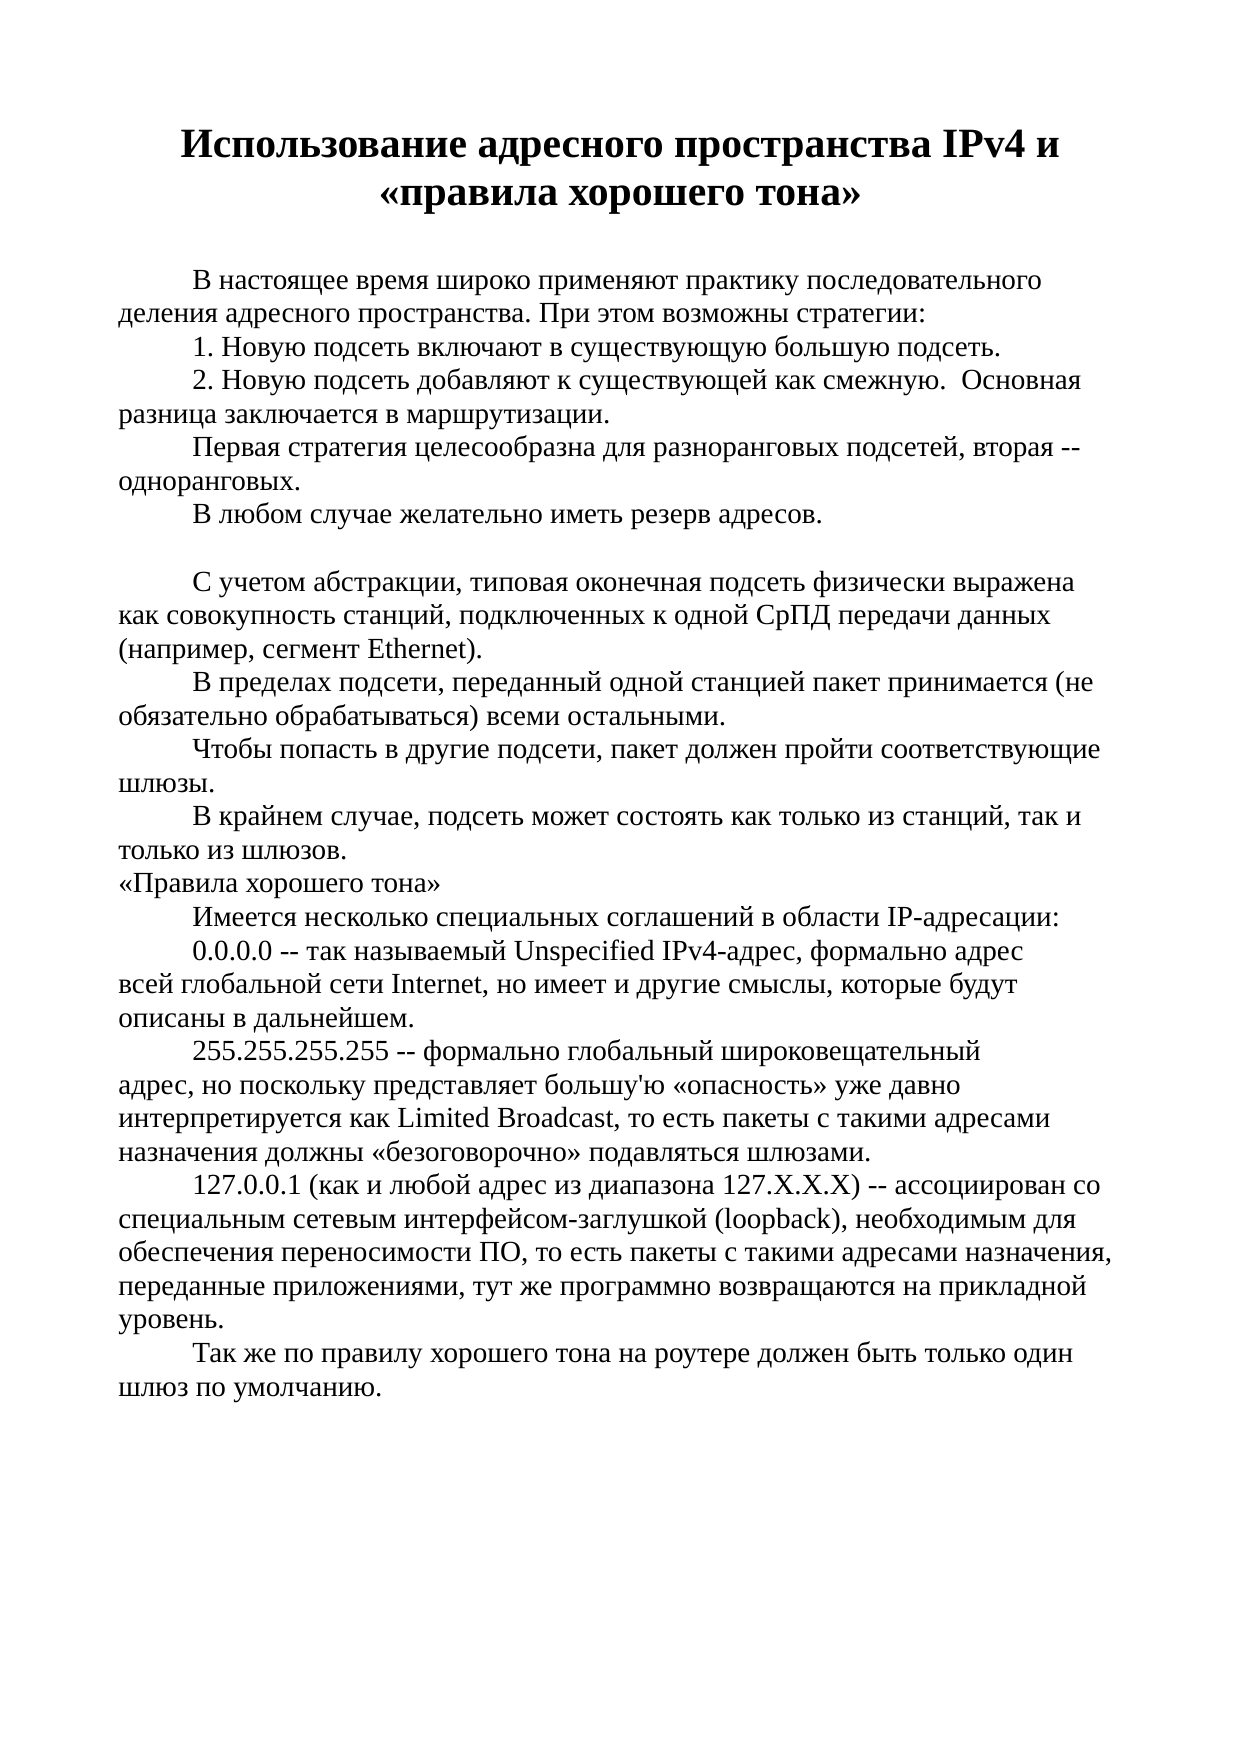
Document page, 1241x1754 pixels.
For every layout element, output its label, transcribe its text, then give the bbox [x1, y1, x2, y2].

text В любом случае желательно иметь резерв адресов. [118, 497, 1122, 530]
text Чтобы попасть в другие подсети, пакет должен пройти соответствующие шлюзы. [118, 731, 1122, 798]
text переданные приложениями, тут же программно возвращаются на прикладной уровень. [118, 1268, 1122, 1335]
text всей глобальной сети Internet, но имеет и другие смыслы, которые будут описаны в дальнейшем. [118, 966, 1122, 1033]
text обеспечения переносимости ПО, то есть пакеты с такими адресами назначения, [118, 1234, 1122, 1268]
text В крайнем случае, подсеть может состоять как только из станций, так и только из шлюзов. [118, 798, 1122, 866]
text «Правила хорошего тона» [118, 866, 1122, 899]
text 0.0.0.0 -- так называемый Unspecified IPv4-адрес, формально адрес [118, 933, 1122, 966]
text Первая стратегия целесообразна для разноранговых подсетей, вторая -- [118, 429, 1122, 463]
text В настоящее время широко применяют практику последовательного деления адресного пространства. При этом возможны стратегии: [118, 262, 1122, 329]
text Имеется несколько специальных соглашений в области IP-адресации: [118, 899, 1122, 933]
text 1. Новую подсеть включают в существующую большую подсеть. [118, 329, 1122, 362]
text одноранговых. [118, 463, 1122, 497]
text В пределах подсети, переданный одной станцией пакет принимается (не обязательно обрабатываться) всеми остальными. [118, 664, 1122, 731]
text адрес, но поскольку представляет большу'ю «опасность» уже давно интерпретируется как Limited Broadcast, то есть пакеты с такими адресами назначения должны «безоговорочно» подавляться шлюзами. [118, 1067, 1122, 1167]
text специальным сетевым интерфейсом-заглушкой (loopback), необходимым для [118, 1201, 1122, 1234]
text Использование адресного пространства IPv4 и «правила хорошего тона» [118, 118, 1122, 214]
text 2. Новую подсеть добавляют к существующей как смежную. Основная разница заключается в маршрутизации. [118, 362, 1122, 429]
text Так же по правилу хорошего тона на роутере должен быть только один шлюз по умолчанию. [118, 1335, 1122, 1402]
text С учетом абстракции, типовая оконечная подсеть физически выражена как совокупность станций, подключенных к одной СрПД передачи данных (например, сегмент Ethernet). [118, 564, 1122, 664]
text 255.255.255.255 -- формально глобальный широковещательный [118, 1033, 1122, 1067]
text 127.0.0.1 (как и любой адрес из диапазона 127.X.X.X) -- ассоциирован со [118, 1167, 1122, 1201]
